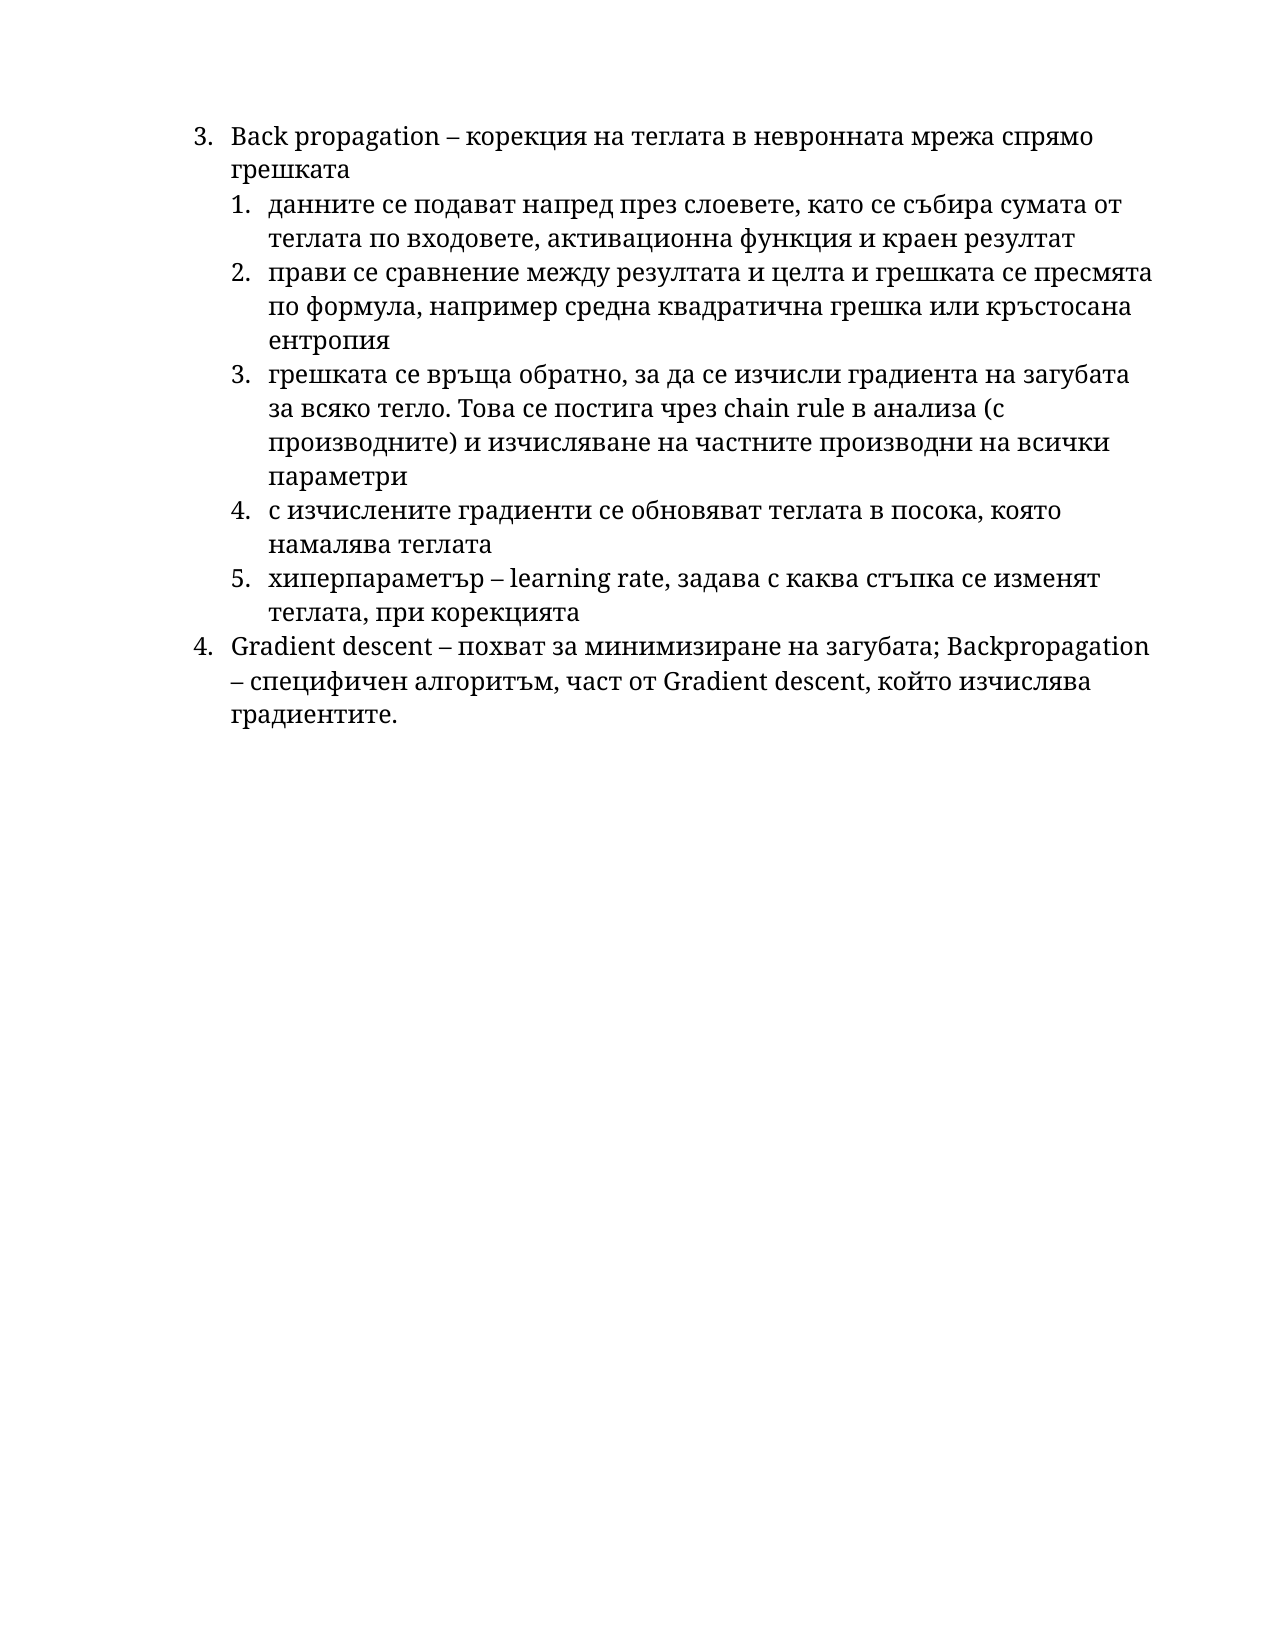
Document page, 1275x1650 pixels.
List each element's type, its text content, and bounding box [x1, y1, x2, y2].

list Gradient descent – похват за минимизиране на загубата; Backpropagation – специфичен алгоритъм, част от Gradient descent, който изчислява градиентите. [193, 629, 1157, 731]
list грешката се връща обратно, за да се изчисли градиента на загубата за всяко тегло. Това се постига чрез chain rule в анализа (с производните) и изчисляване на частните производни на всички параметри [231, 357, 1157, 493]
list хиперпараметър – learning rate, задава с каква стъпка се изменят теглата, при корекцията [231, 561, 1157, 629]
list с изчислените градиенти се обновяват теглата в посока, която намалява теглата [231, 493, 1157, 561]
list прави се сравнение между резултата и целта и грешката се пресмята по формула, например средна квадратична грешка или кръстосана ентропия [231, 254, 1157, 357]
list данните се подават напред през слоевете, като се събира сумата от теглата по входовете, активационна функция и краен резултат [231, 186, 1157, 254]
list Back propagation – корекция на теглата в невронната мрежа спрямо грешката [193, 118, 1157, 186]
